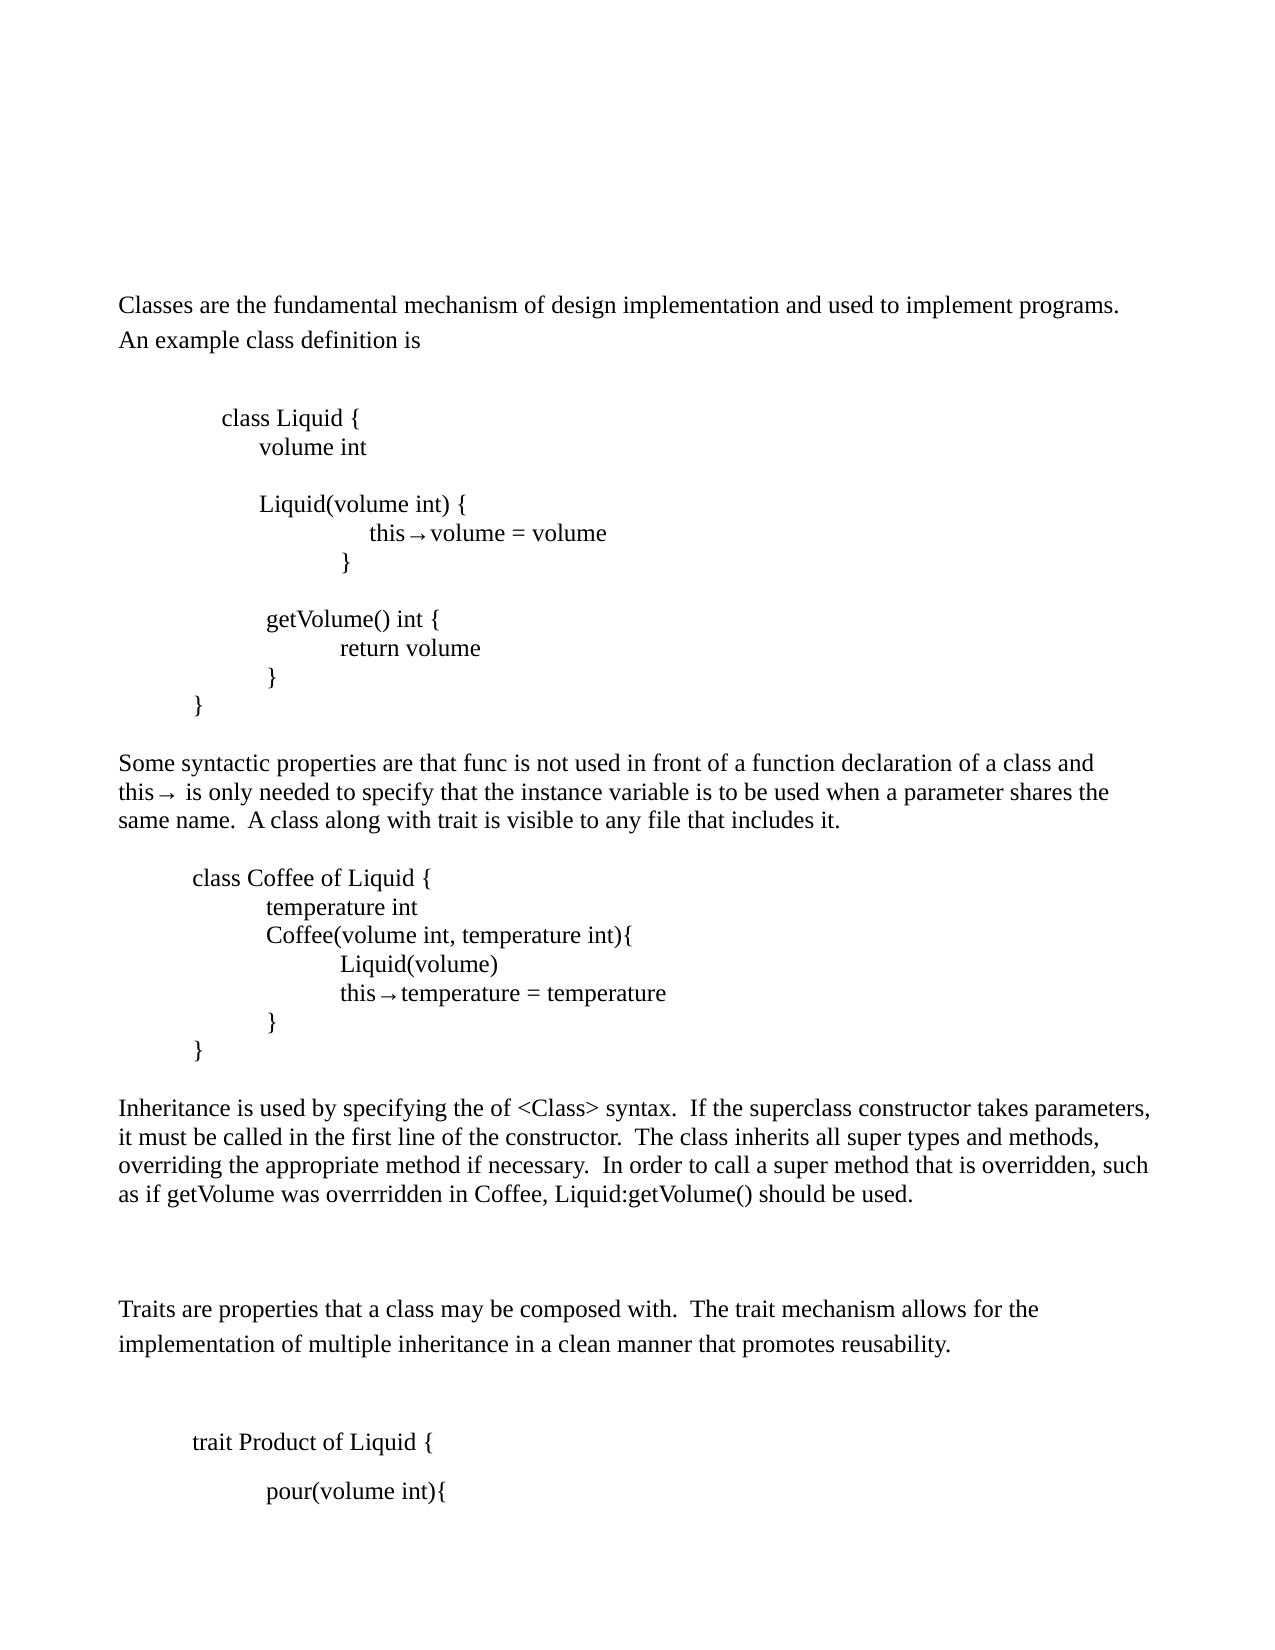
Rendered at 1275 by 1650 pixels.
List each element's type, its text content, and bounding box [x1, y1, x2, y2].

text } [118, 547, 1157, 575]
text Inheritance is used by specifying the of <Class> syntax. If the superclass constructor takes parameters, it must be called in the first line of the constructor. The class inherits all super types and methods, overriding the appropriate method if necessary. In order to call a super method that is overridden, such as if getVolume was overrridden in Coffee, Liquid:getVolume() should be used. [118, 1093, 1157, 1208]
text this→temperature = temperature [118, 978, 1157, 1007]
text Liquid(volume int) { [148, 489, 1157, 518]
text volume int [148, 432, 1157, 460]
text Liquid(volume) [118, 949, 1157, 978]
text Classes are the fundamental mechanism of design implementation and used to implement programs. An example class definition is [118, 291, 1157, 354]
text class Liquid { [148, 403, 1157, 432]
text } [118, 662, 1157, 690]
text trait Product of Liquid { [118, 1427, 1157, 1456]
text pour(volume int){ [118, 1476, 1157, 1504]
text Traits are properties that a class may be composed with. The trait mechanism allows for the implementation of multiple inheritance in a clean manner that promotes reusability. [118, 1294, 1157, 1357]
text getVolume() int { [118, 604, 1157, 633]
text } [118, 1007, 1157, 1035]
text return volume [118, 633, 1157, 662]
text this→volume = volume [148, 518, 1157, 547]
text temperature int [118, 892, 1157, 920]
text } [118, 690, 1157, 719]
text class Coffee of Liquid { [118, 863, 1157, 892]
text Some syntactic properties are that func is not used in front of a function declaration of a class and this→ is only needed to specify that the instance variable is to be used when a parameter shares the same name. A class along with trait is visible to any file that includes it. [118, 748, 1157, 834]
text Coffee(volume int, temperature int){ [118, 920, 1157, 949]
text } [118, 1035, 1157, 1064]
